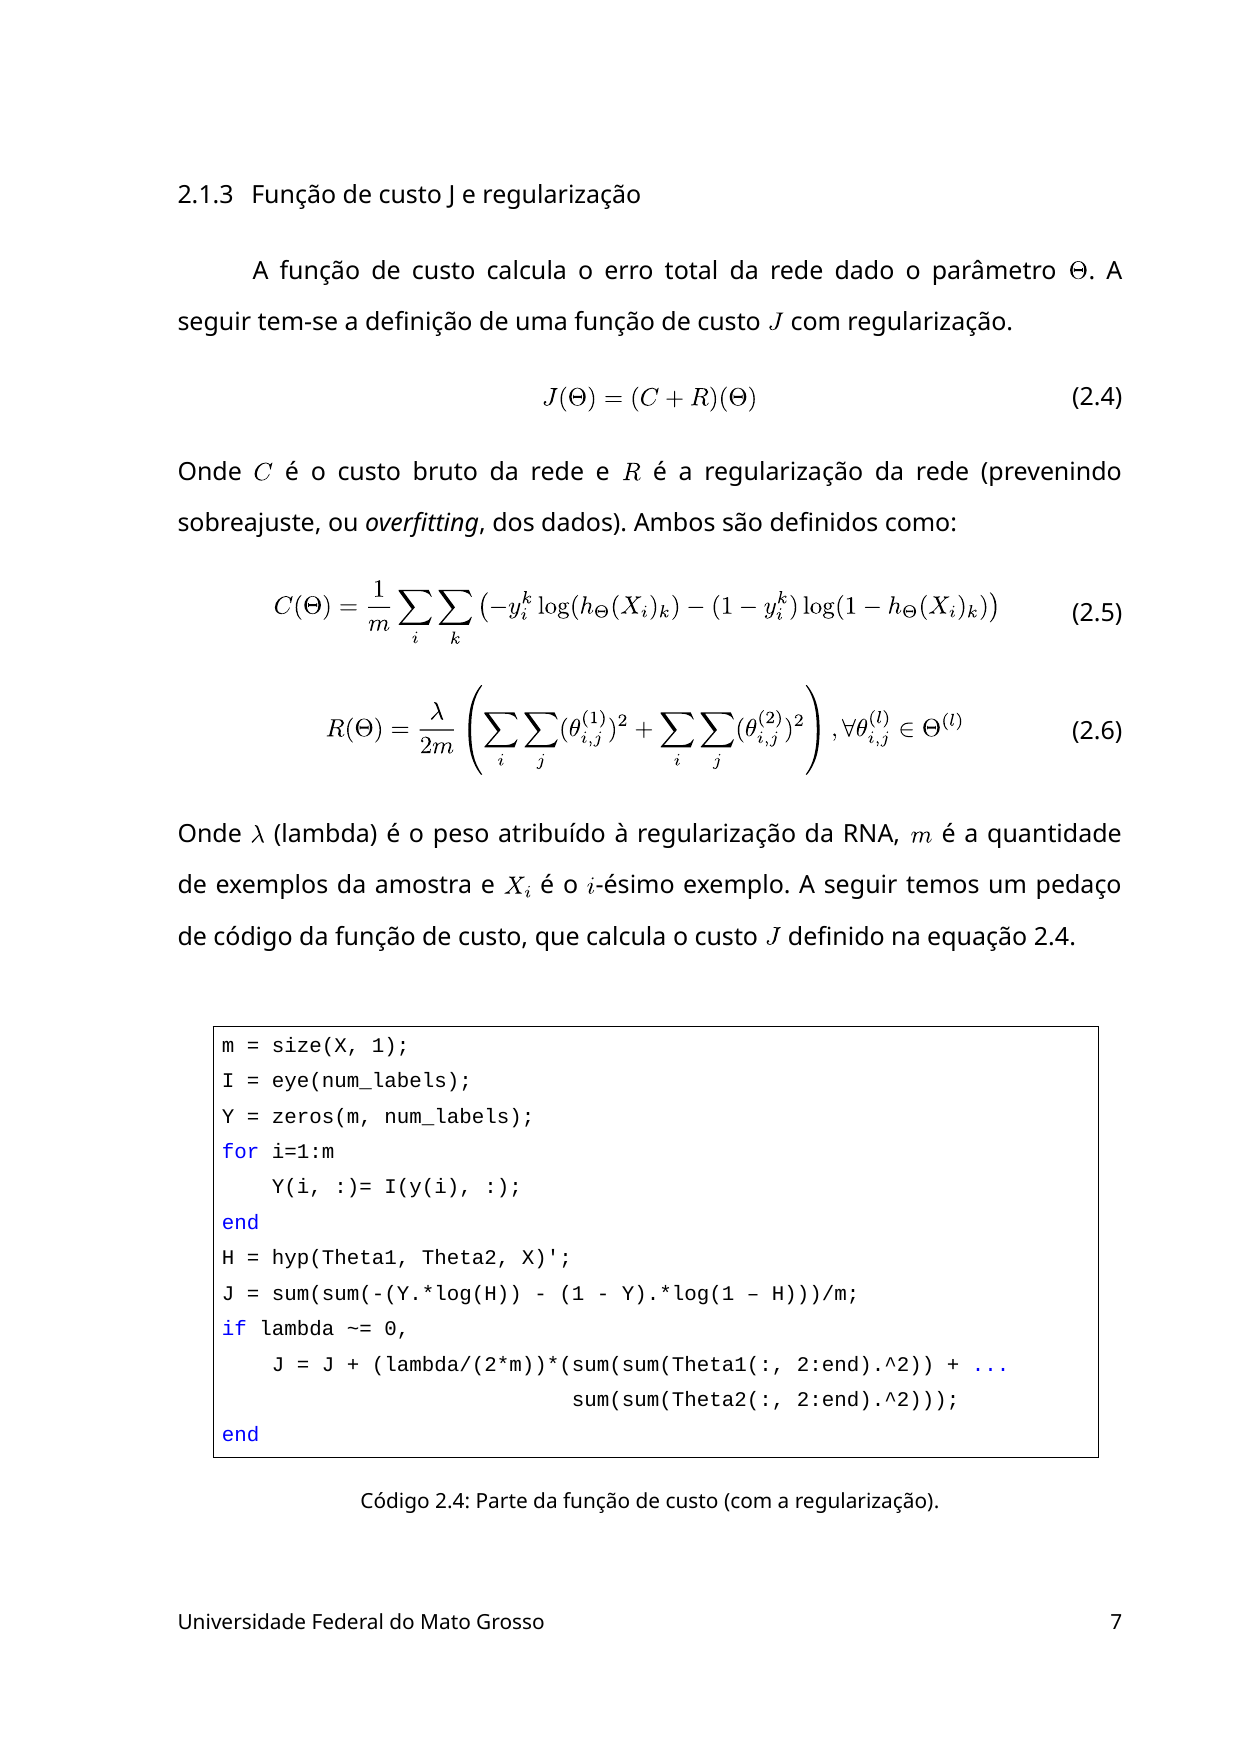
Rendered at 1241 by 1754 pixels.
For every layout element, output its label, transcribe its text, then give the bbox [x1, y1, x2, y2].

text (2.6) [973, 685, 1122, 775]
text m = size(X, 1); [222, 1035, 1089, 1058]
text (2.4) [177, 379, 1122, 413]
text J = sum(sum(-(Y.*log(H)) - (1 - Y).*log(1 – H)))/m; [222, 1283, 1089, 1306]
text (2.5) [1025, 580, 1122, 644]
text I = eye(num_labels); [222, 1070, 1089, 1094]
text if lambda ~= 0, [222, 1318, 1089, 1342]
subtitle Função de custo J e regularização [177, 177, 1122, 211]
text Onde é o custo bruto da rede e é a regularização da rede (prevenindo sobreajuste, ou overfitting, dos dados). Ambos são definidos como: [177, 454, 1122, 539]
text Onde (lambda) é o peso atribuído à regularização da RNA, é a quantidade de exemplos da amostra e é o -ésimo exemplo. A seguir temos um pedaço de código da função de custo, que calcula o custo definido na equação 2.4. [177, 816, 1122, 952]
text sum(sum(Theta2(:, 2:end).^2))); [222, 1389, 1089, 1413]
text J = J + (lambda/(2*m))*(sum(sum(Theta1(:, 2:end).^2)) + ... [222, 1354, 1089, 1377]
text for i=1:m [222, 1141, 1089, 1165]
text A função de custo calcula o erro total da rede dado o parâmetro . A seguir tem-se a definição de uma função de custo com regularização. [177, 252, 1122, 337]
text end [222, 1212, 1089, 1236]
text Código 2.4: Parte da função de custo (com a regularização). [201, 1486, 1098, 1514]
text Y = zeros(m, num_labels); [222, 1106, 1089, 1129]
text Y(i, :)= I(y(i), :); [222, 1177, 1089, 1200]
text H = hyp(Theta1, Theta2, X)'; [222, 1247, 1089, 1271]
text [177, 580, 297, 644]
text [177, 685, 335, 775]
text end [222, 1424, 1089, 1448]
